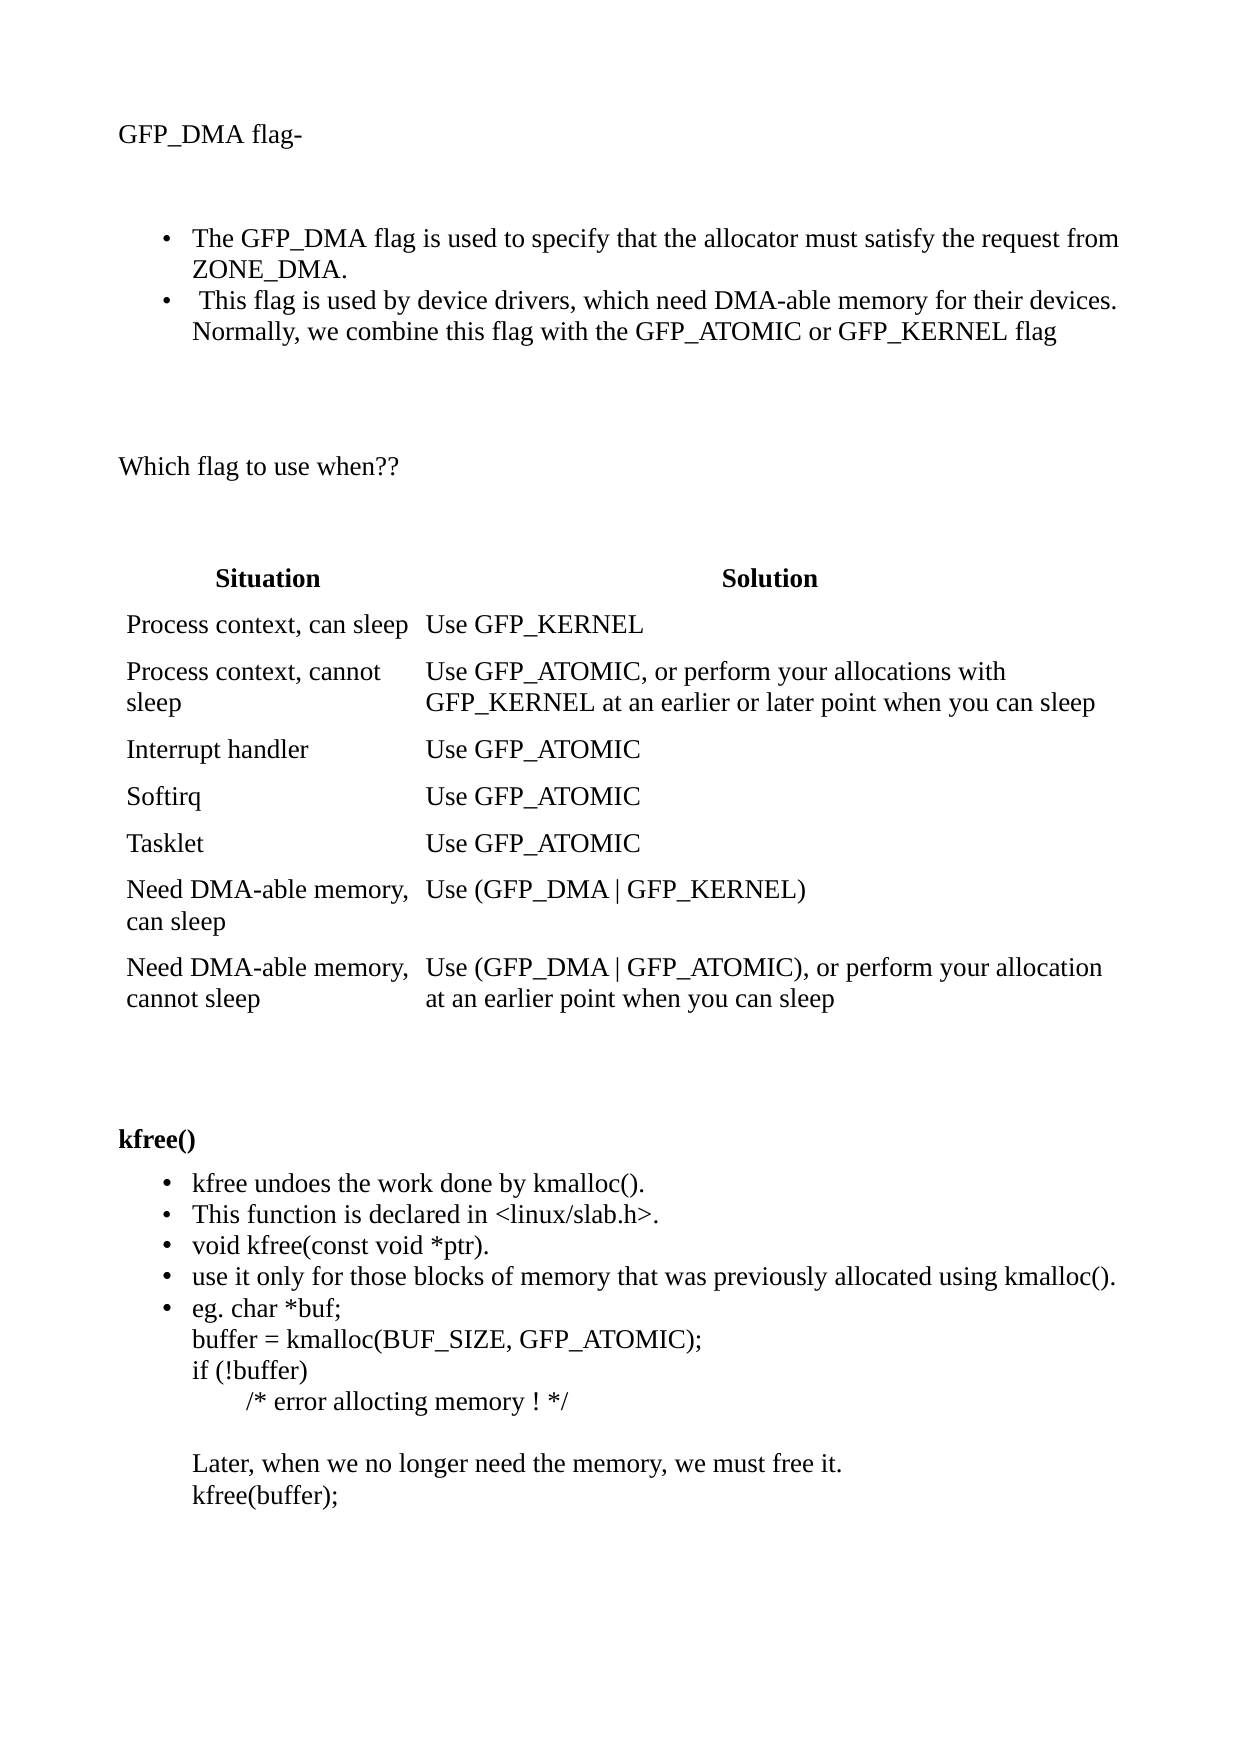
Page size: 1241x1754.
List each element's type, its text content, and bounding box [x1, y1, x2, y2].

table_cell Use (GFP_DMA | GFP_KERNEL) [418, 866, 1122, 944]
text Which flag to use when?? [118, 450, 1122, 481]
list buffer = kmalloc(BUF_SIZE, GFP_ATOMIC); [162, 1323, 1122, 1354]
subtitle kfree() [118, 1123, 1122, 1154]
list if (!buffer) [162, 1354, 1122, 1385]
list /* error allocting memory ! */ [162, 1385, 1122, 1416]
text GFP_DMA flag- [118, 118, 1122, 149]
table_cell Use GFP_ATOMIC [418, 725, 1122, 772]
list eg. char *buf; [162, 1292, 1122, 1323]
table_cell Use (GFP_DMA | GFP_ATOMIC), or perform your allocation at an earlier point when you can sleep [418, 944, 1122, 1022]
list This function is declared in <linux/slab.h>. [162, 1198, 1122, 1229]
table_cell Use GFP_ATOMIC, or perform your allocations with GFP_KERNEL at an earlier or later point when you can sleep [418, 648, 1122, 725]
list kfree undoes the work done by kmalloc(). [162, 1167, 1122, 1198]
table_cell Tasklet [118, 819, 417, 866]
list This flag is used by device drivers, which need DMA-able memory for their devices. Normally, we combine this flag with the GFP_ATOMIC or GFP_KERNEL flag [162, 284, 1122, 346]
table_header Situation [118, 554, 417, 601]
table_cell Need DMA-able memory, cannot sleep [118, 944, 417, 1022]
table_cell Use GFP_ATOMIC [418, 772, 1122, 819]
list use it only for those blocks of memory that was previously allocated using kmalloc(). [162, 1261, 1122, 1292]
table_cell Interrupt handler [118, 725, 417, 772]
table_cell Process context, can sleep [118, 601, 417, 647]
list kfree(buffer); [162, 1479, 1122, 1510]
table_cell Use GFP_KERNEL [418, 601, 1122, 647]
list Later, when we no longer need the memory, we must free it. [162, 1448, 1122, 1479]
table_cell Use GFP_ATOMIC [418, 819, 1122, 866]
table_cell Need DMA-able memory, can sleep [118, 866, 417, 944]
list void kfree(const void *ptr). [162, 1229, 1122, 1261]
table_cell Softirq [118, 772, 417, 819]
table_header Solution [418, 554, 1122, 601]
table_cell Process context, cannot sleep [118, 648, 417, 725]
list The GFP_DMA flag is used to specify that the allocator must satisfy the request from ZONE_DMA. [162, 222, 1122, 284]
